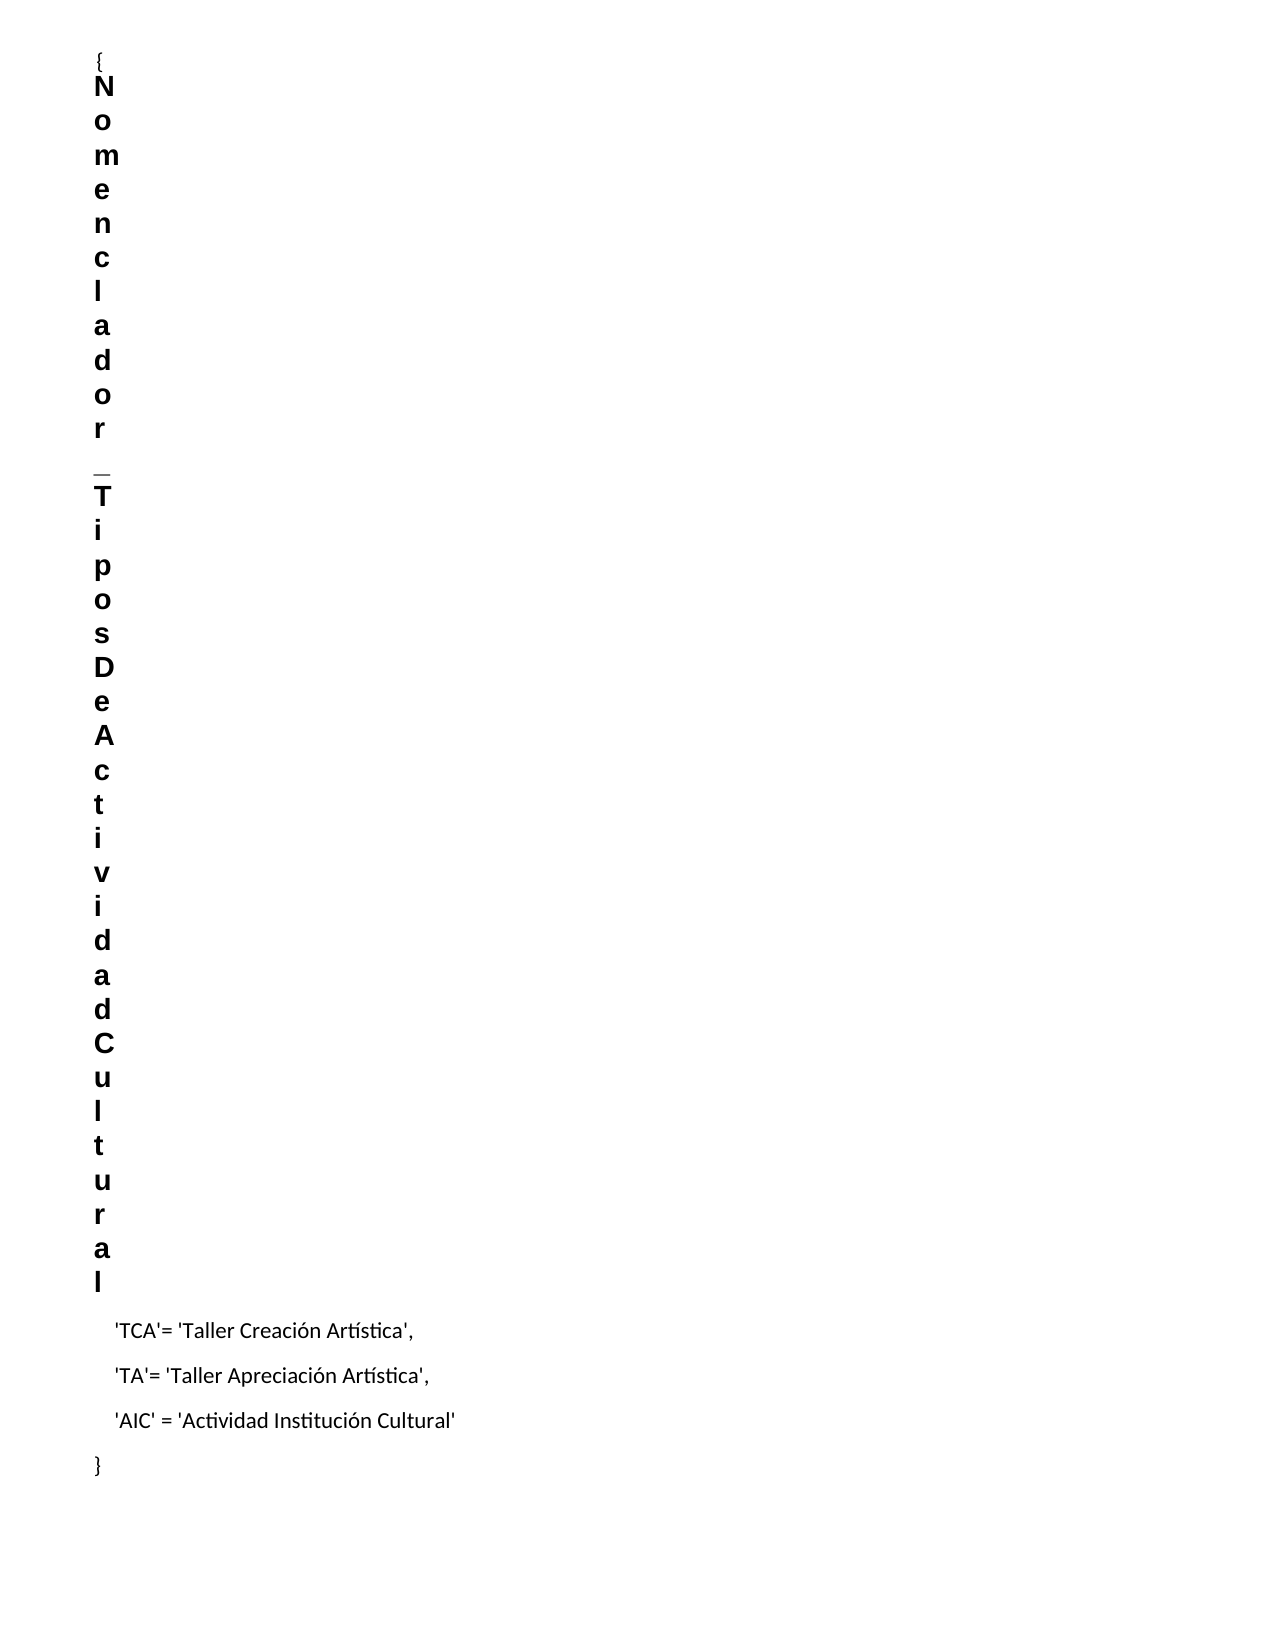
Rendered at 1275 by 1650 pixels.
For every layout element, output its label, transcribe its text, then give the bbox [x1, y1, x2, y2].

text } [94, 1451, 1125, 1479]
text 'TCA'= 'Taller Creación Artística', [94, 1316, 1125, 1344]
text 'AIC' = 'Actividad Institución Cultural' [94, 1406, 1125, 1434]
text 'TA'= 'Taller Apreciación Artística', [94, 1361, 1125, 1389]
text { [94, 47, 1125, 1298]
